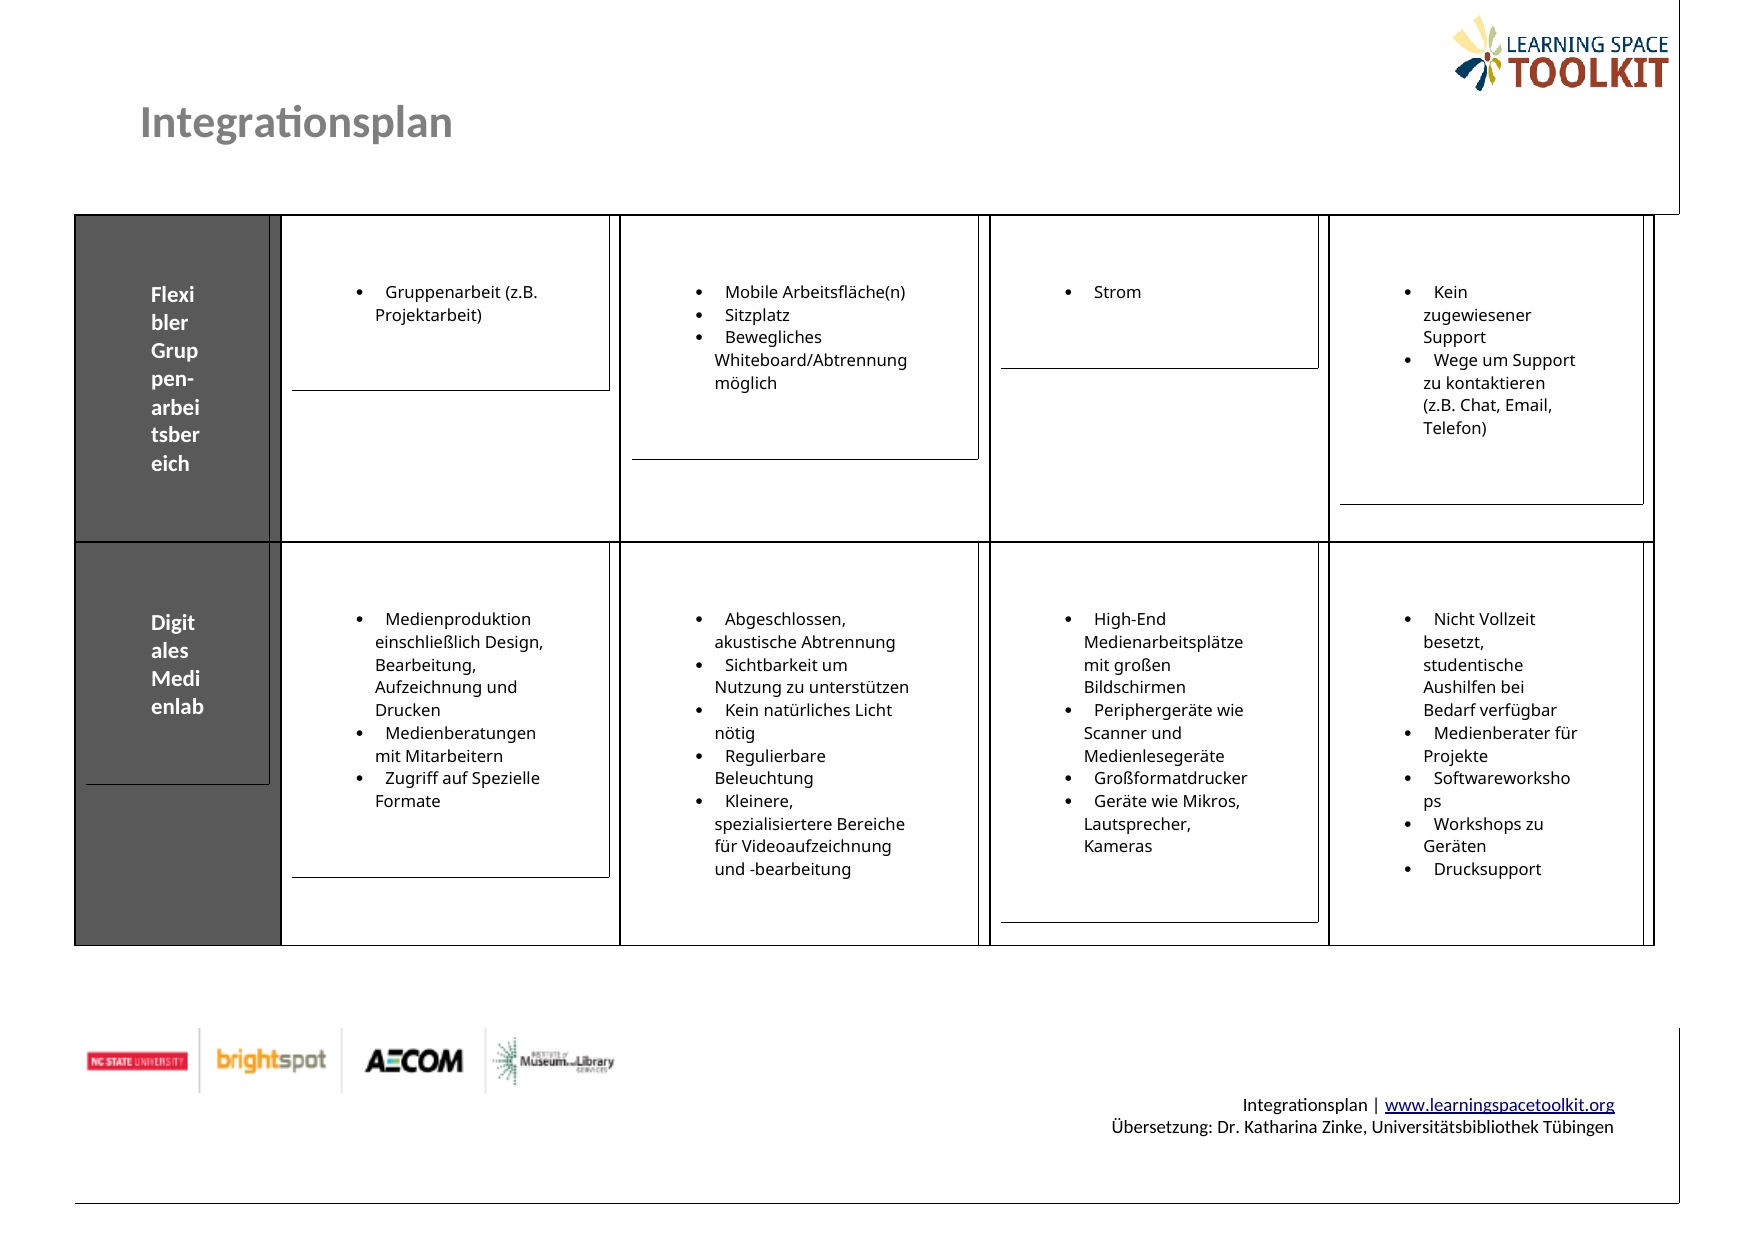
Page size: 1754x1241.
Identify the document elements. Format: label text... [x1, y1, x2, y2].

table_cell [270, 216, 280, 541]
table_cell Medienproduktion einschließlich Design, Bearbeitung, Aufzeichnung und Drucken Medienberatungen mit Mitarbeitern Zugriff auf Spezielle Formate [282, 543, 619, 945]
table_cell Flexibler Gruppen-arbeitsbereich [76, 216, 269, 541]
table_cell [1644, 543, 1653, 945]
table_cell Nicht Vollzeit besetzt, studentische Aushilfen bei Bedarf verfügbar Medienberater für Projekte Softwareworkshops Workshops zu Geräten Drucksupport [1330, 543, 1643, 945]
table_cell Abgeschlossen, akustische Abtrennung Sichtbarkeit um Nutzung zu unterstützen Kein natürliches Licht nötig Regulierbare Beleuchtung Kleinere, spezialisiertere Bereiche für Videoaufzeichnung und -bearbeitung [621, 543, 978, 945]
table_cell High-End Medienarbeitsplätze mit großen Bildschirmen Periphergeräte wie Scanner und Medienlesegeräte Großformatdrucker Geräte wie Mikros, Lautsprecher, Kameras [991, 543, 1328, 945]
table_cell Kein zugewiesener Support Wege um Support zu kontaktieren (z.B. Chat, Email, Telefon) [1330, 216, 1653, 541]
table_cell Digitales Medienlab [76, 543, 280, 945]
table_cell Mobile Arbeitsfläche(n) Sitzplatz Bewegliches Whiteboard/Abtrennung möglich [621, 216, 989, 541]
table_cell Strom [991, 216, 1328, 541]
table_cell Gruppenarbeit (z.B. Projektarbeit) [282, 216, 619, 541]
